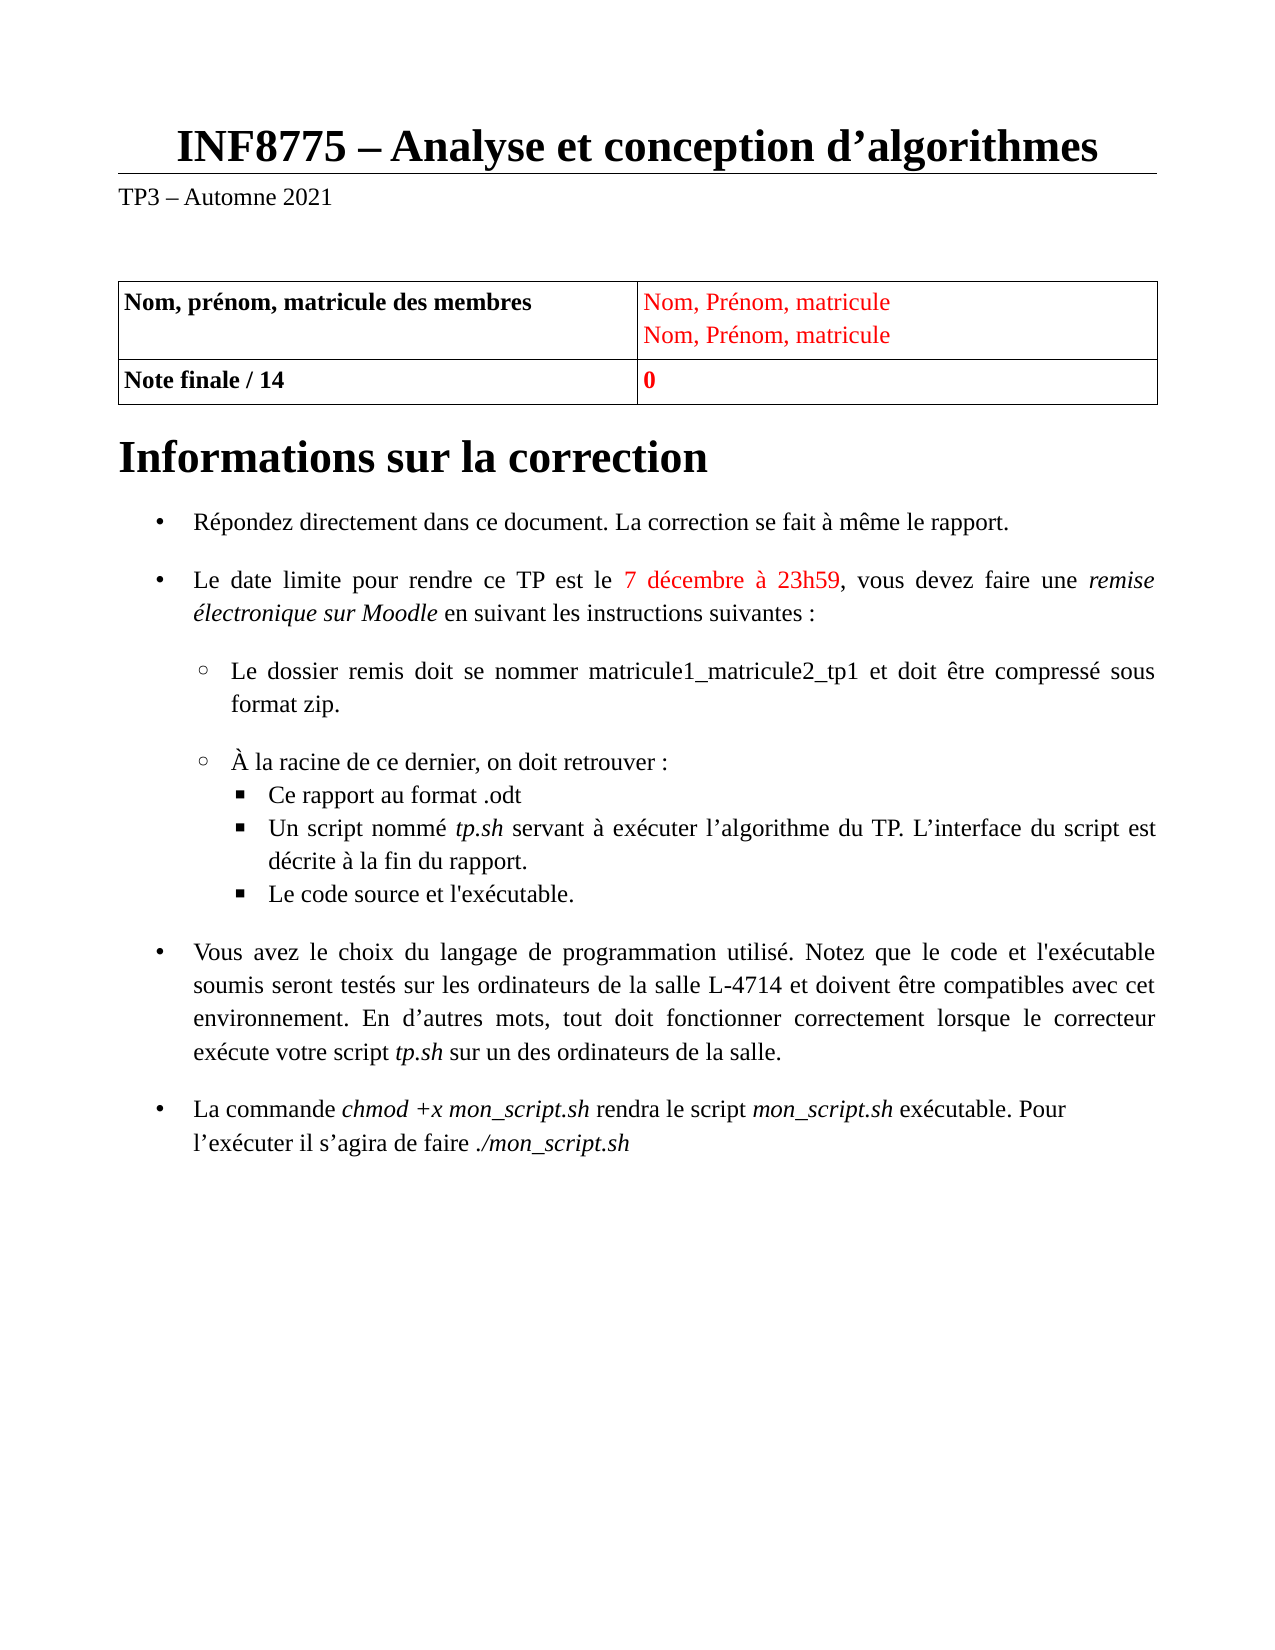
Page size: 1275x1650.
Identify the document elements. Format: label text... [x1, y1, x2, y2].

list Le code source et l'exécutable. [231, 879, 1157, 908]
list La commande chmod +x mon_script.sh rendra le script mon_script.sh exécutable. Pour l’exécuter il s’agira de faire ./mon_script.sh [156, 1094, 1157, 1156]
table_cell 0 [638, 360, 1157, 404]
table_header Nom, prénom, matricule des membres [119, 282, 637, 359]
list Vous avez le choix du langage de programmation utilisé. Notez que le code et l'exécutable soumis seront testés sur les ordinateurs de la salle L-4714 et doivent être compatibles avec cet environnement. En d’autres mots, tout doit fonctionner correctement lorsque le correcteur exécute votre script tp.sh sur un des ordinateurs de la salle. [156, 937, 1157, 1065]
list À la racine de ce dernier, on doit retrouver : [193, 747, 1157, 776]
list Le dossier remis doit se nommer matricule1_matricule2_tp1 et doit être compressé sous format zip. [193, 656, 1157, 718]
subtitle INF8775 – Analyse et conception d’algorithmes [118, 118, 1157, 173]
table_cell Note finale / 14 [119, 360, 637, 404]
list Un script nommé tp.sh servant à exécuter l’algorithme du TP. L’interface du script est décrite à la fin du rapport. [231, 813, 1157, 875]
table_header Nom, Prénom, matricule Nom, Prénom, matricule [638, 282, 1157, 359]
subtitle Informations sur la correction [118, 429, 1157, 482]
text TP3 – Automne 2021 [118, 182, 1157, 211]
list Ce rapport au format .odt [231, 780, 1157, 809]
list Le date limite pour rendre ce TP est le 7 décembre à 23h59, vous devez faire une remise électronique sur Moodle en suivant les instructions suivantes : [156, 565, 1157, 627]
list Répondez directement dans ce document. La correction se fait à même le rapport. [156, 507, 1157, 536]
